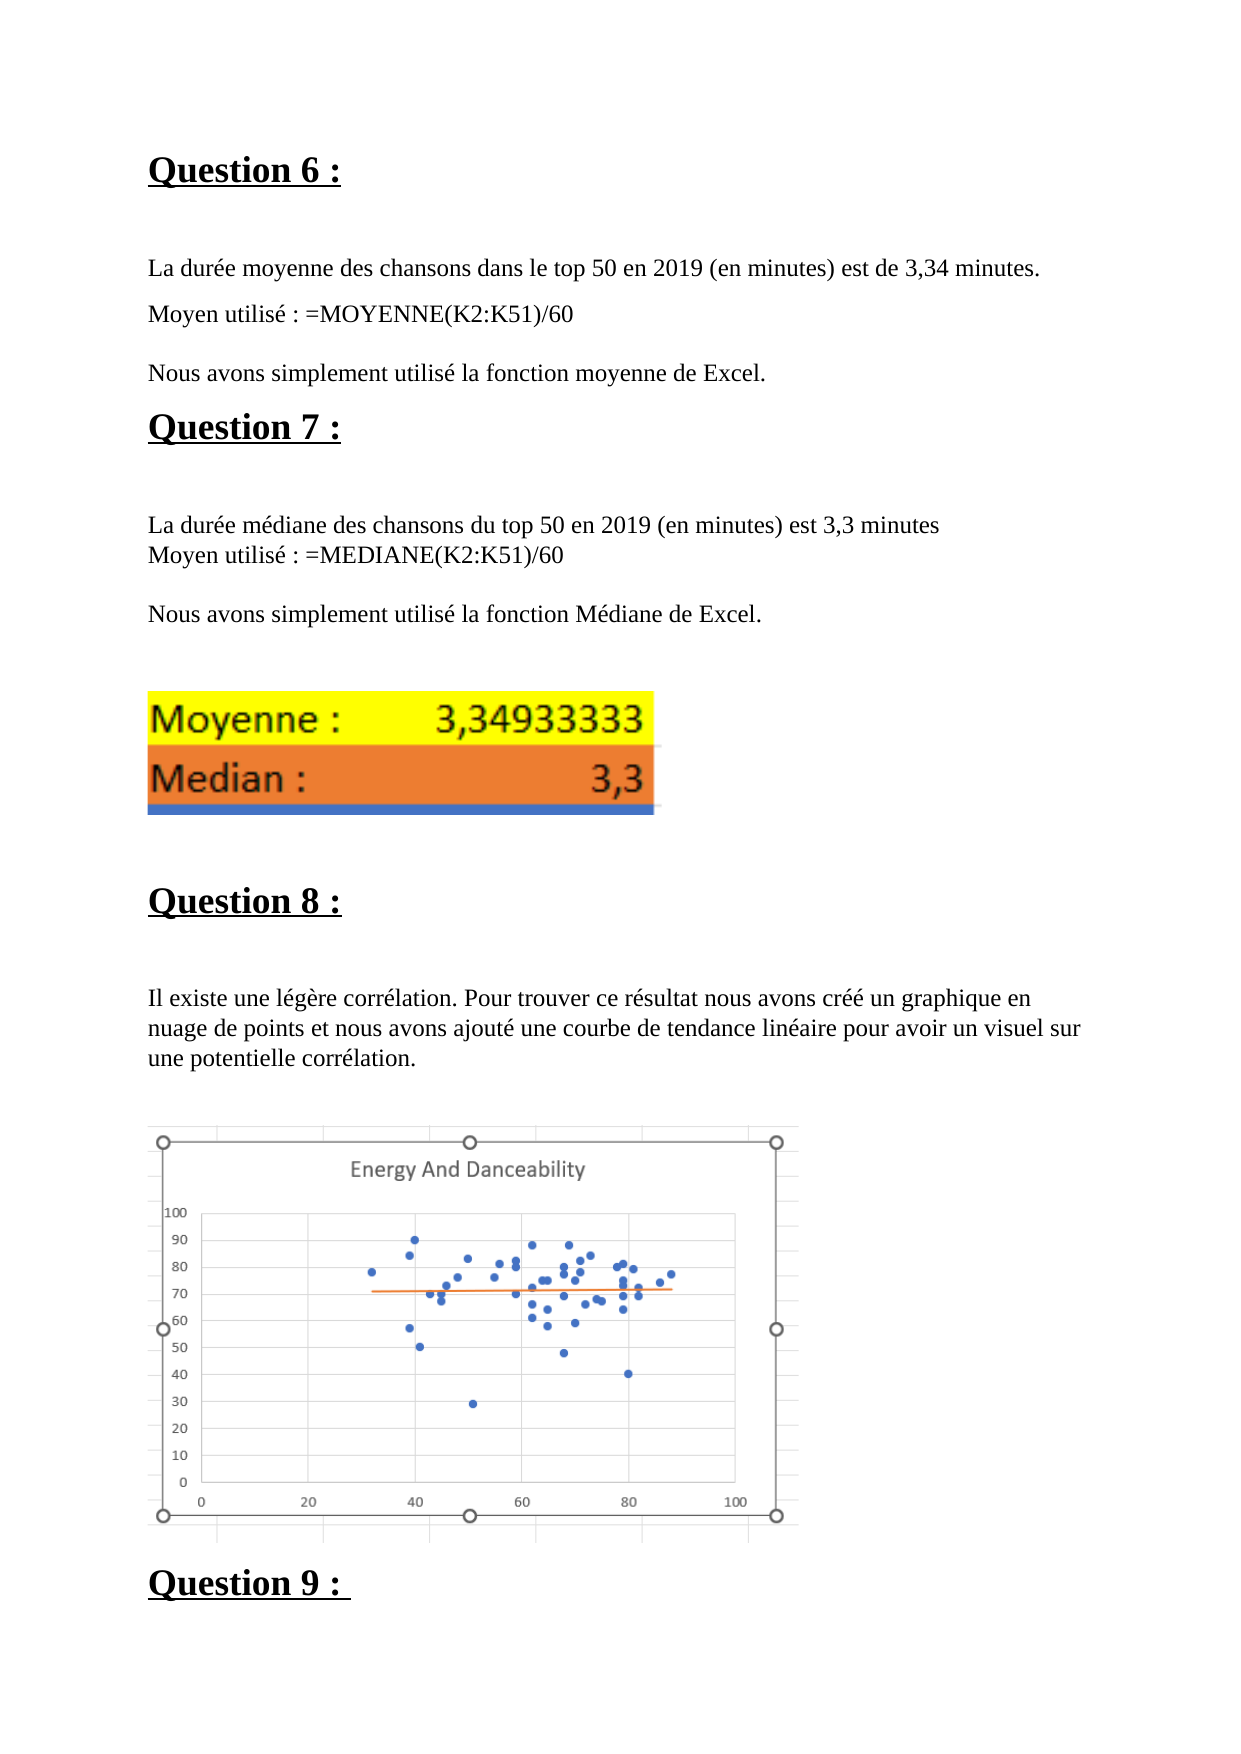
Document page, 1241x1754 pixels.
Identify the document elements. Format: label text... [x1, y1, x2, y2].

text La durée médiane des chansons du top 50 en 2019 (en minutes) est 3,3 minutes Moyen utilisé : =MEDIANE(K2:K51)/60 Nous avons simplement utilisé la fonction Médiane de Excel. [148, 510, 1093, 628]
subtitle Question 7 : [148, 405, 1093, 492]
subtitle Question 6 : [148, 148, 1093, 235]
text La durée moyenne des chansons dans le top 50 en 2019 (en minutes) est de 3,34 minutes. [148, 253, 1093, 282]
text Il existe une légère corrélation. Pour trouver ce résultat nous avons créé un graphique en nuage de points et nous avons ajouté une courbe de tendance linéaire pour avoir un visuel sur une potentielle corrélation. [148, 983, 1093, 1543]
text Question 9 : [148, 1560, 1093, 1663]
subtitle Question 8 : [148, 878, 1093, 966]
text Moyen utilisé : =MOYENNE(K2:K51)/60 Nous avons simplement utilisé la fonction moyenne de Excel. [148, 299, 1093, 387]
